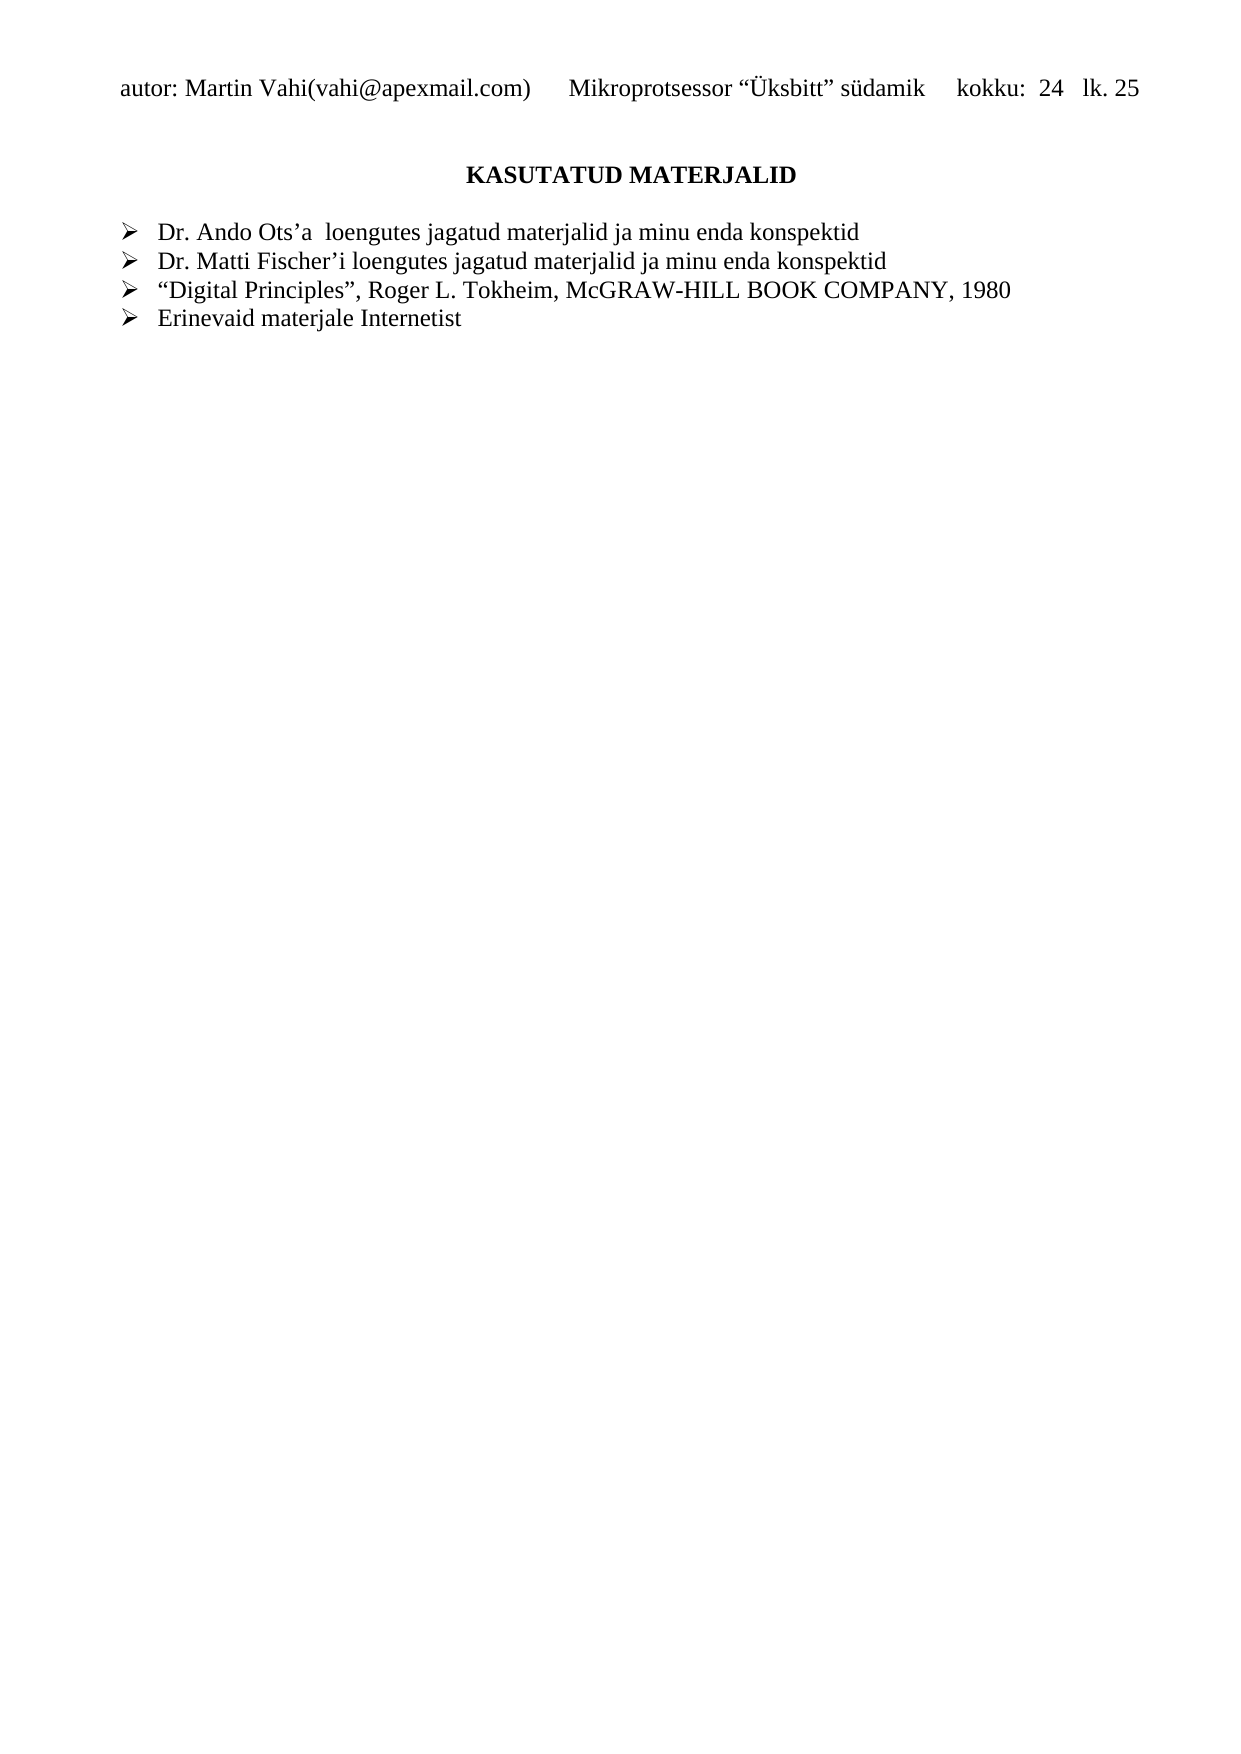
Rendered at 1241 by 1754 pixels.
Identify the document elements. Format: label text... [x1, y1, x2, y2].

list Erinevaid materjale Internetist [120, 303, 1143, 332]
list Dr. Ando Ots’a loengutes jagatud materjalid ja minu enda konspektid [120, 217, 1143, 246]
text KASUTATUD MATERJALID [120, 160, 1143, 188]
list “Digital Principles”, Roger L. Tokheim, McGRAW-HILL BOOK COMPANY, 1980 [120, 275, 1143, 303]
list Dr. Matti Fischer’i loengutes jagatud materjalid ja minu enda konspektid [120, 246, 1143, 275]
